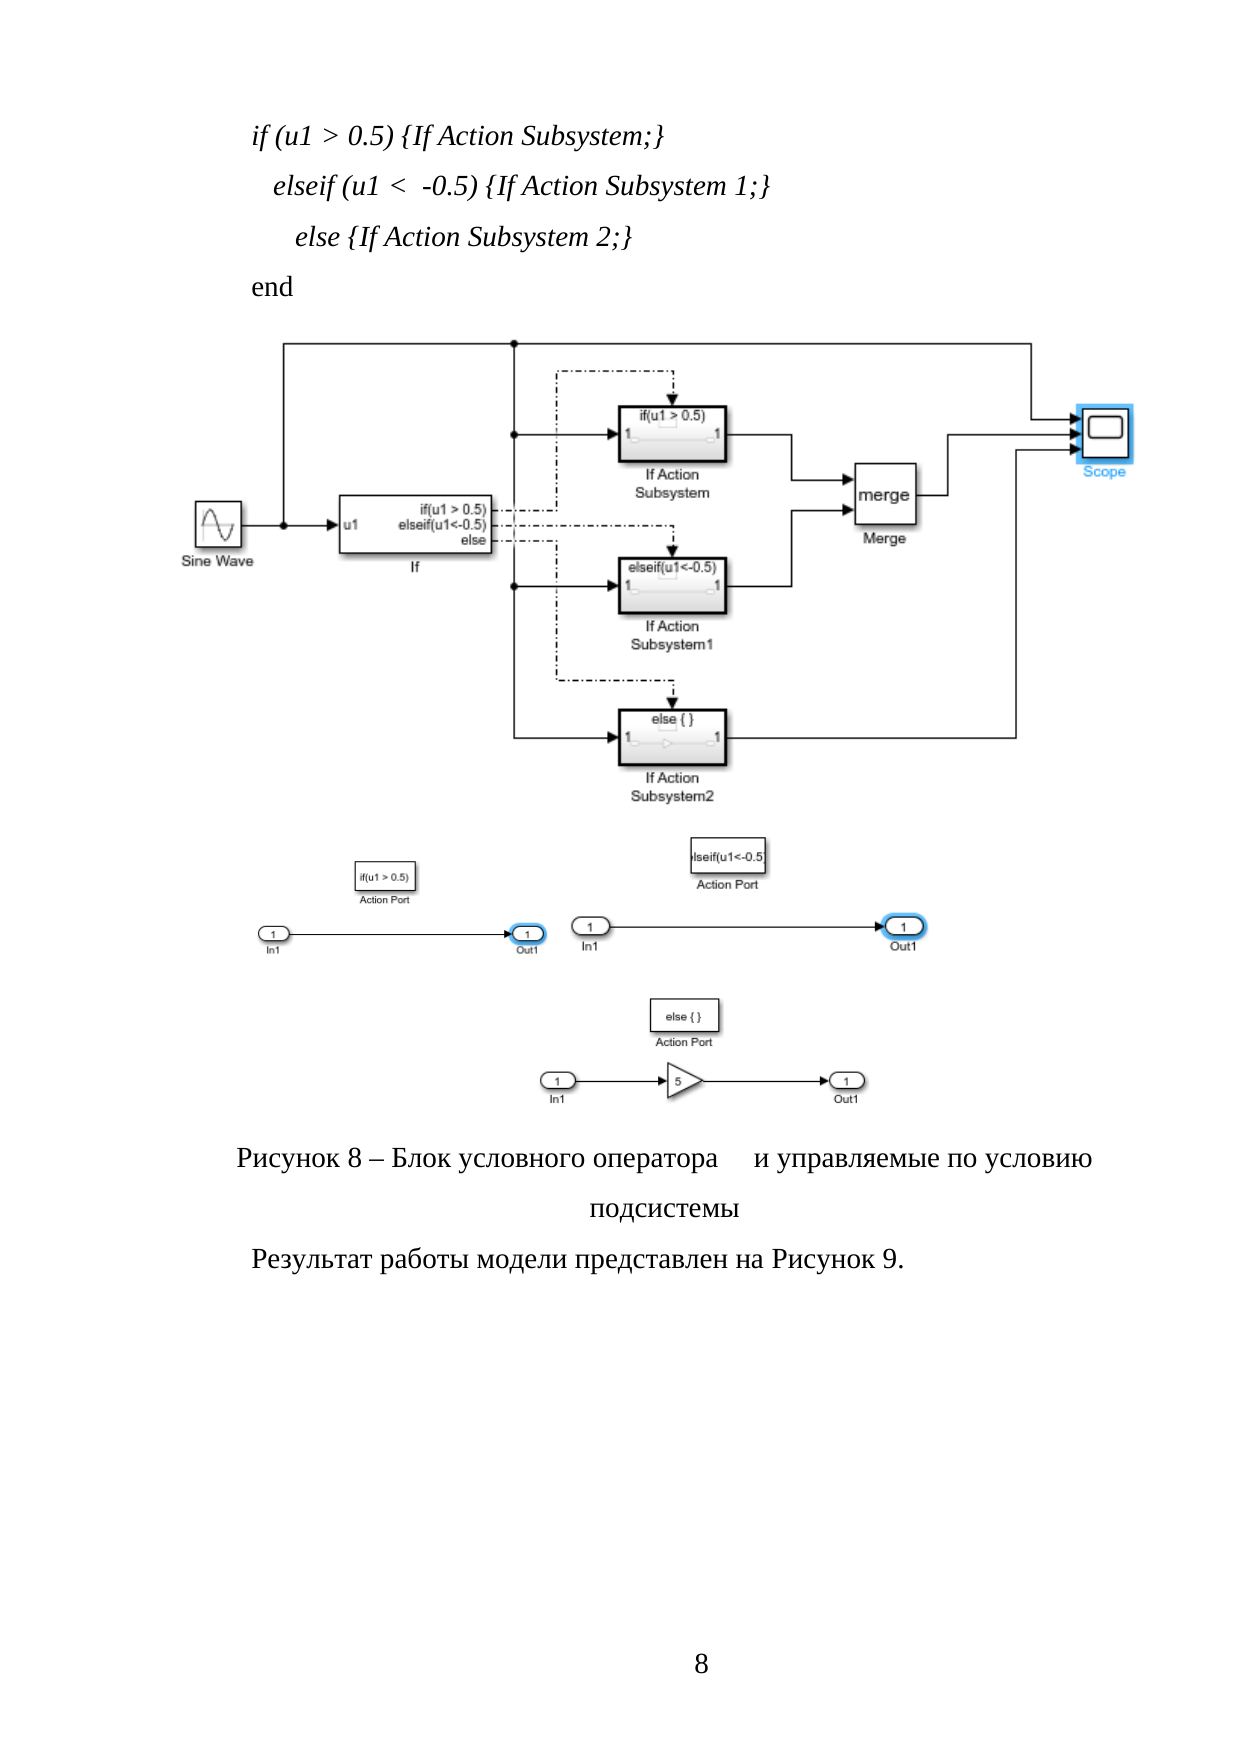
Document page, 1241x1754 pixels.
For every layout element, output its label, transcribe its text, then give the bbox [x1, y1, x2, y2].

text if (u1 > 0.5) {If Action Subsystem;} [177, 118, 1152, 152]
text Результат работы модели представлен на рисунок 9. [177, 1241, 1152, 1274]
picture [531, 988, 872, 1124]
text elseif (u1 < -0.5) {If Action Subsystem 1;} [177, 168, 1152, 202]
text else {If Action Subsystem 2;} [177, 219, 1152, 252]
text Рисунок 8 – Блок условного оператора и управляемые по условию подсистемы [177, 1140, 1152, 1224]
picture [251, 852, 553, 972]
picture [560, 831, 934, 972]
text end [177, 269, 1152, 303]
picture [177, 319, 1152, 815]
